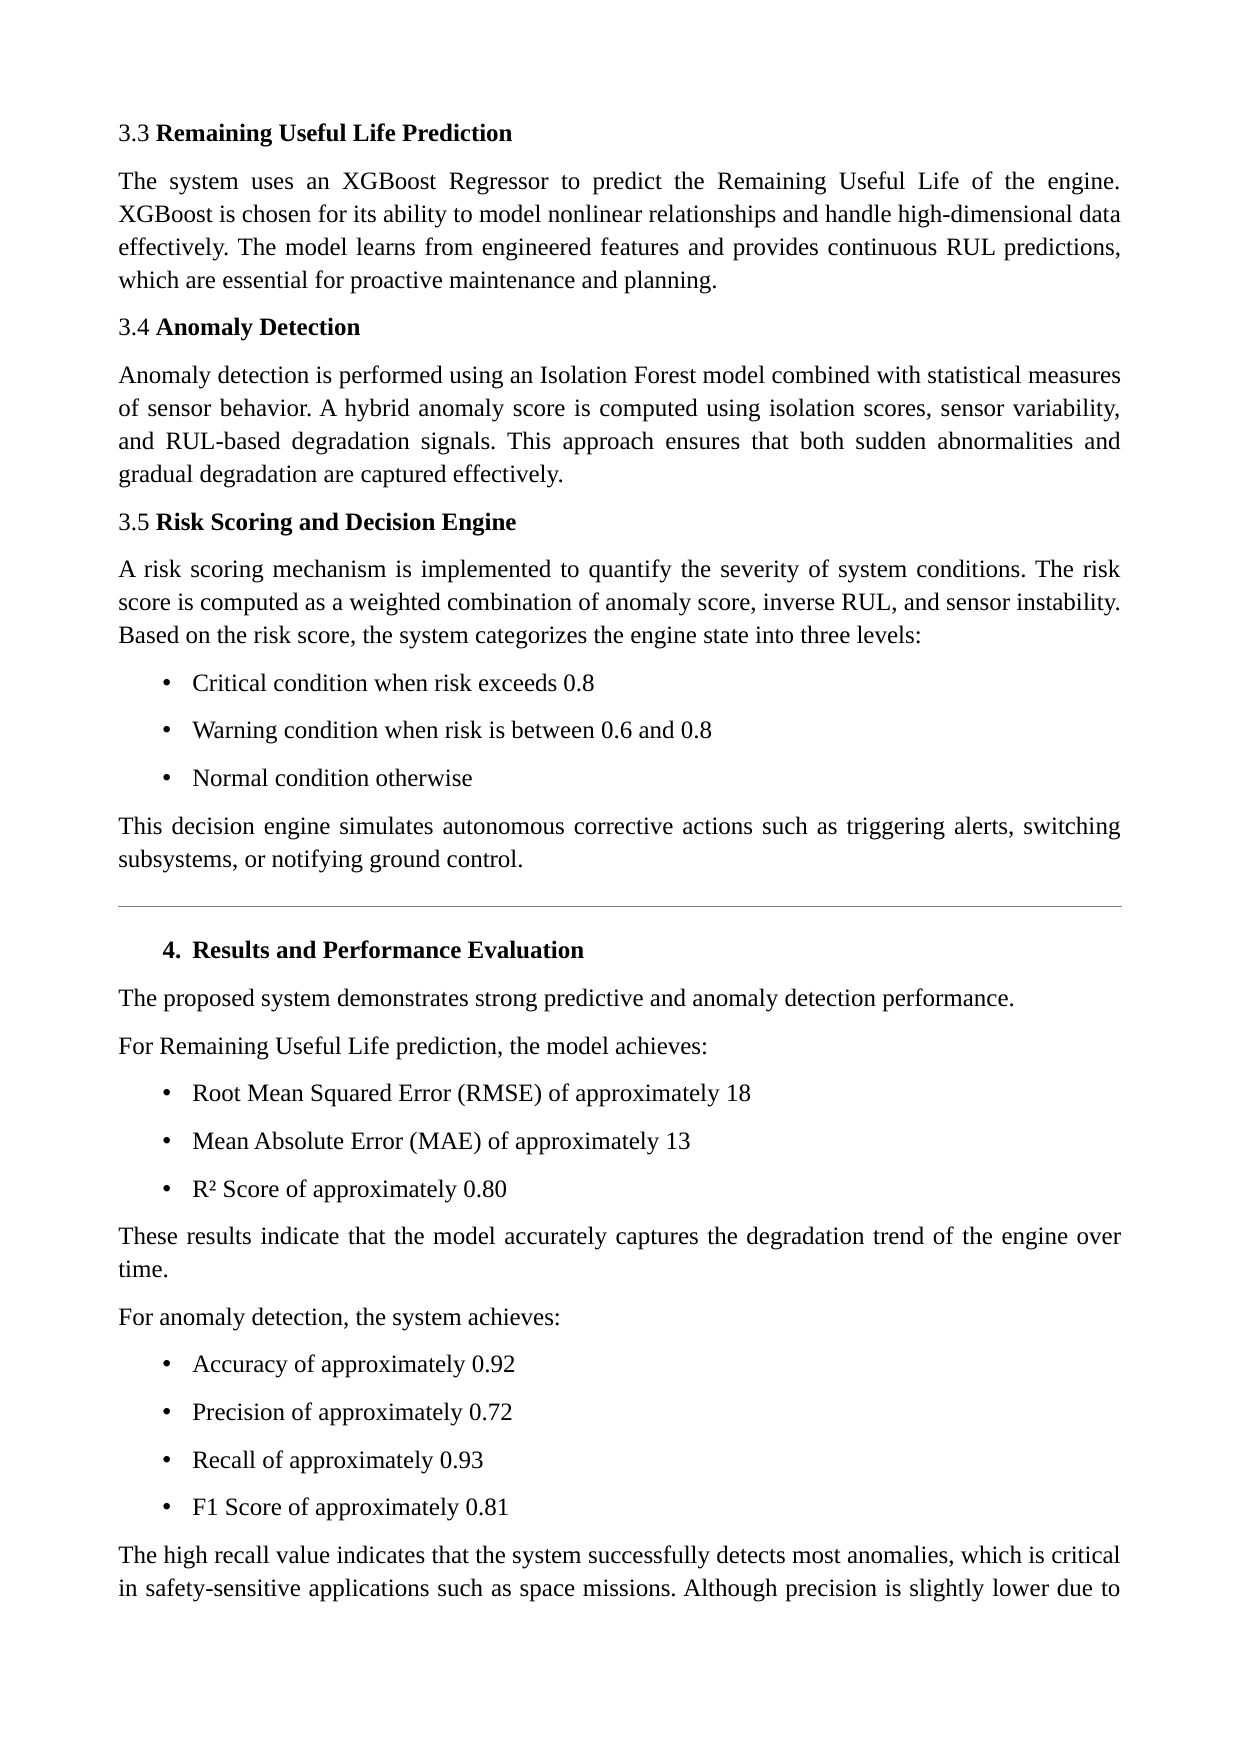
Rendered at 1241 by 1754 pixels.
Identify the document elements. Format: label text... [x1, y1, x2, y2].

text 3.3 Remaining Useful Life Prediction [118, 118, 1122, 147]
list Results and Performance Evaluation [162, 936, 1122, 964]
text The high recall value indicates that the system successfully detects most anomalies, which is critical in safety-sensitive applications such as space missions. Although precision is slightly lower due to [118, 1540, 1122, 1602]
text For Remaining Useful Life prediction, the model achieves: [118, 1031, 1122, 1059]
list R² Score of approximately 0.80 [162, 1174, 1122, 1202]
text This decision engine simulates autonomous corrective actions such as triggering alerts, switching subsystems, or notifying ground control. [118, 811, 1122, 872]
text The system uses an XGBoost Regressor to predict the Remaining Useful Life of the engine. XGBoost is chosen for its ability to model nonlinear relationships and handle high-dimensional data effectively. The model learns from engineered features and provides continuous RUL predictions, which are essential for proactive maintenance and planning. [118, 166, 1122, 293]
list Warning condition when risk is between 0.6 and 0.8 [162, 716, 1122, 744]
list Normal condition otherwise [162, 763, 1122, 792]
list Critical condition when risk exceeds 0.8 [162, 668, 1122, 697]
list Recall of approximately 0.93 [162, 1445, 1122, 1473]
text For anomaly detection, the system achieves: [118, 1302, 1122, 1331]
list Root Mean Squared Error (RMSE) of approximately 18 [162, 1078, 1122, 1107]
list Mean Absolute Error (MAE) of approximately 13 [162, 1126, 1122, 1155]
text A risk scoring mechanism is implemented to quantify the severity of system conditions. The risk score is computed as a weighted combination of anomaly score, inverse RUL, and sensor instability. Based on the risk score, the system categorizes the engine state into three levels: [118, 554, 1122, 649]
text Anomaly detection is performed using an Isolation Forest model combined with statistical measures of sensor behavior. A hybrid anomaly score is computed using isolation scores, sensor variability, and RUL-based degradation signals. This approach ensures that both sudden abnormalities and gradual degradation are captured effectively. [118, 360, 1122, 488]
text 3.4 Anomaly Detection [118, 312, 1122, 341]
list F1 Score of approximately 0.81 [162, 1492, 1122, 1521]
list Precision of approximately 0.72 [162, 1397, 1122, 1426]
list Accuracy of approximately 0.92 [162, 1349, 1122, 1378]
text The proposed system demonstrates strong predictive and anomaly detection performance. [118, 983, 1122, 1012]
text These results indicate that the model accurately captures the degradation trend of the engine over time. [118, 1221, 1122, 1283]
text 3.5 Risk Scoring and Decision Engine [118, 507, 1122, 535]
